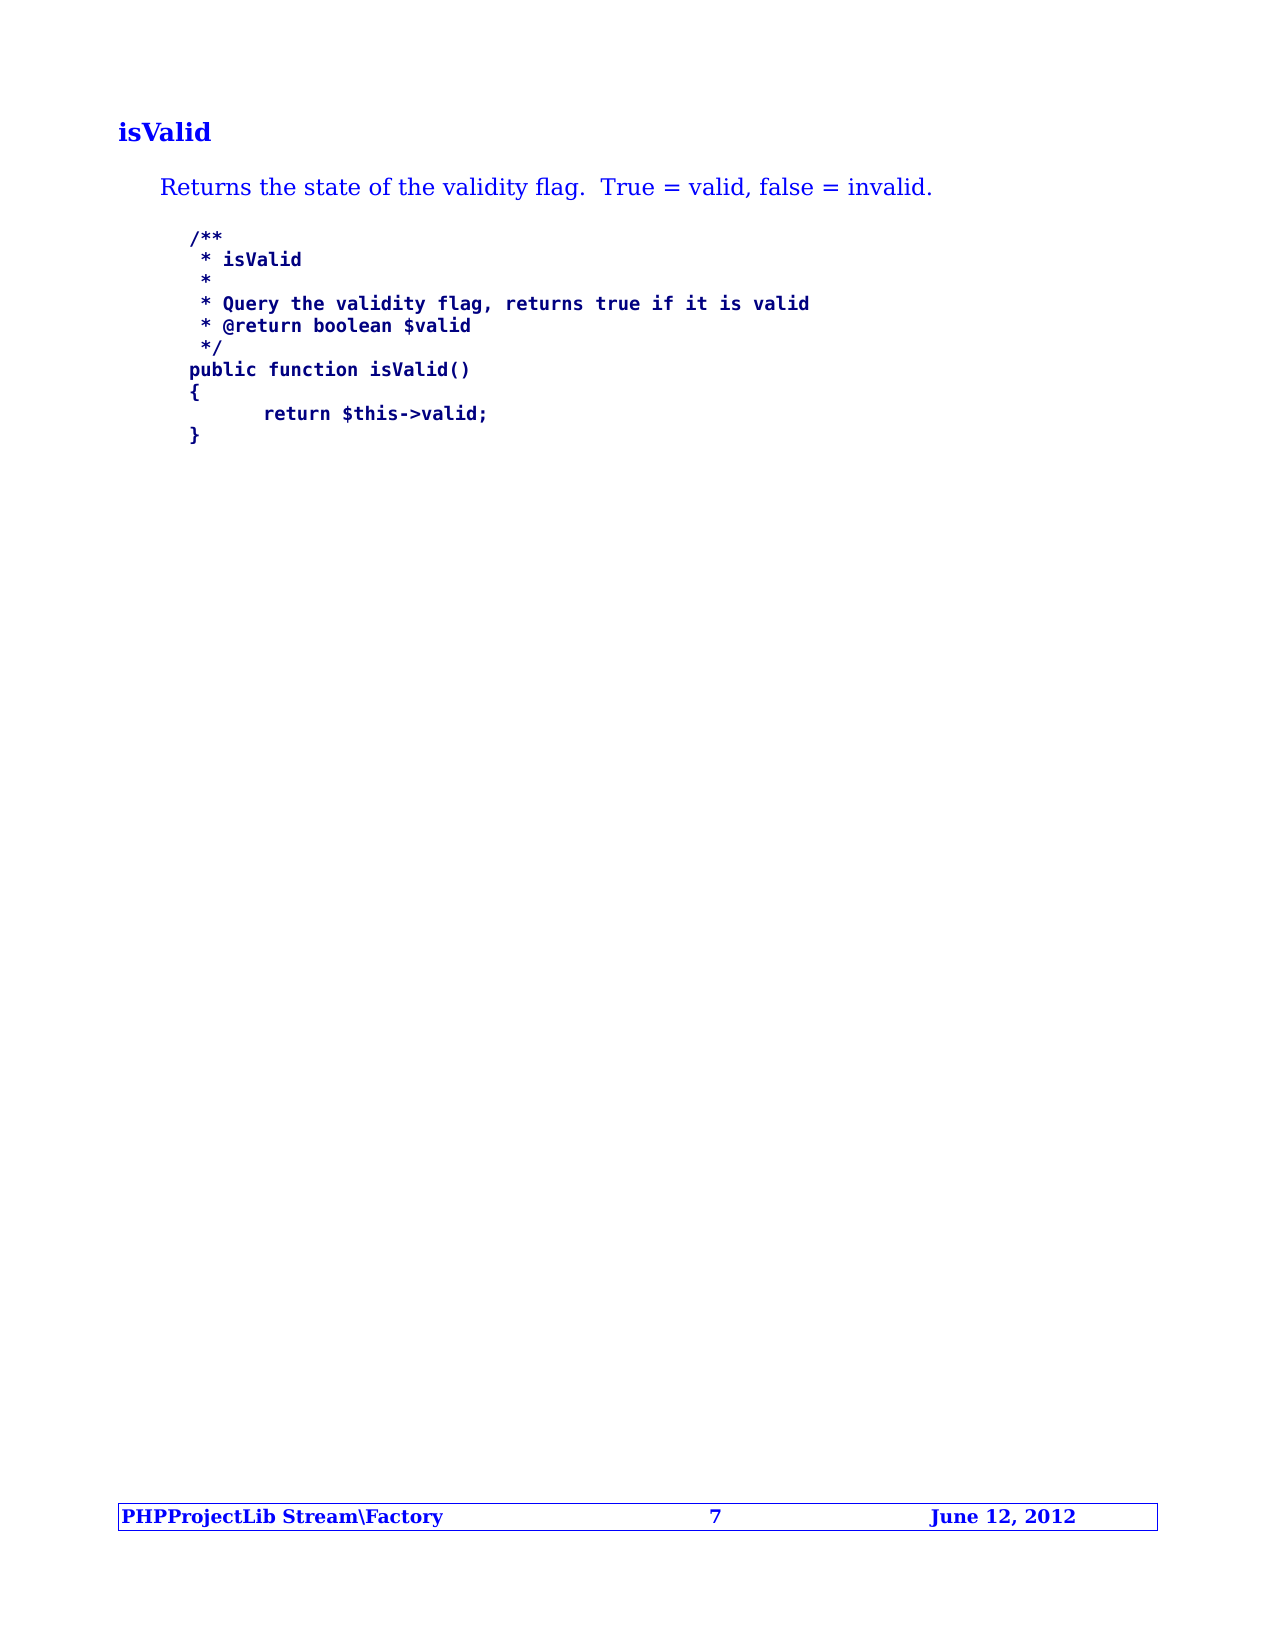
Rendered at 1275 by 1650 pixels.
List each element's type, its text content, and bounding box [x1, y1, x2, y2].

list /** [189, 227, 1157, 249]
title isValid [118, 118, 1157, 147]
list * [189, 271, 1157, 293]
list { [189, 381, 1157, 402]
list * @return boolean $valid [189, 315, 1157, 337]
list public function isValid() [189, 359, 1157, 381]
list */ [189, 337, 1157, 359]
list return $this->valid; [189, 402, 1157, 424]
list * Query the validity flag, returns true if it is valid [189, 293, 1157, 315]
text Returns the state of the validity flag. True = valid, false = invalid. [159, 174, 1157, 201]
list * isValid [189, 249, 1157, 271]
list } [189, 424, 1157, 446]
